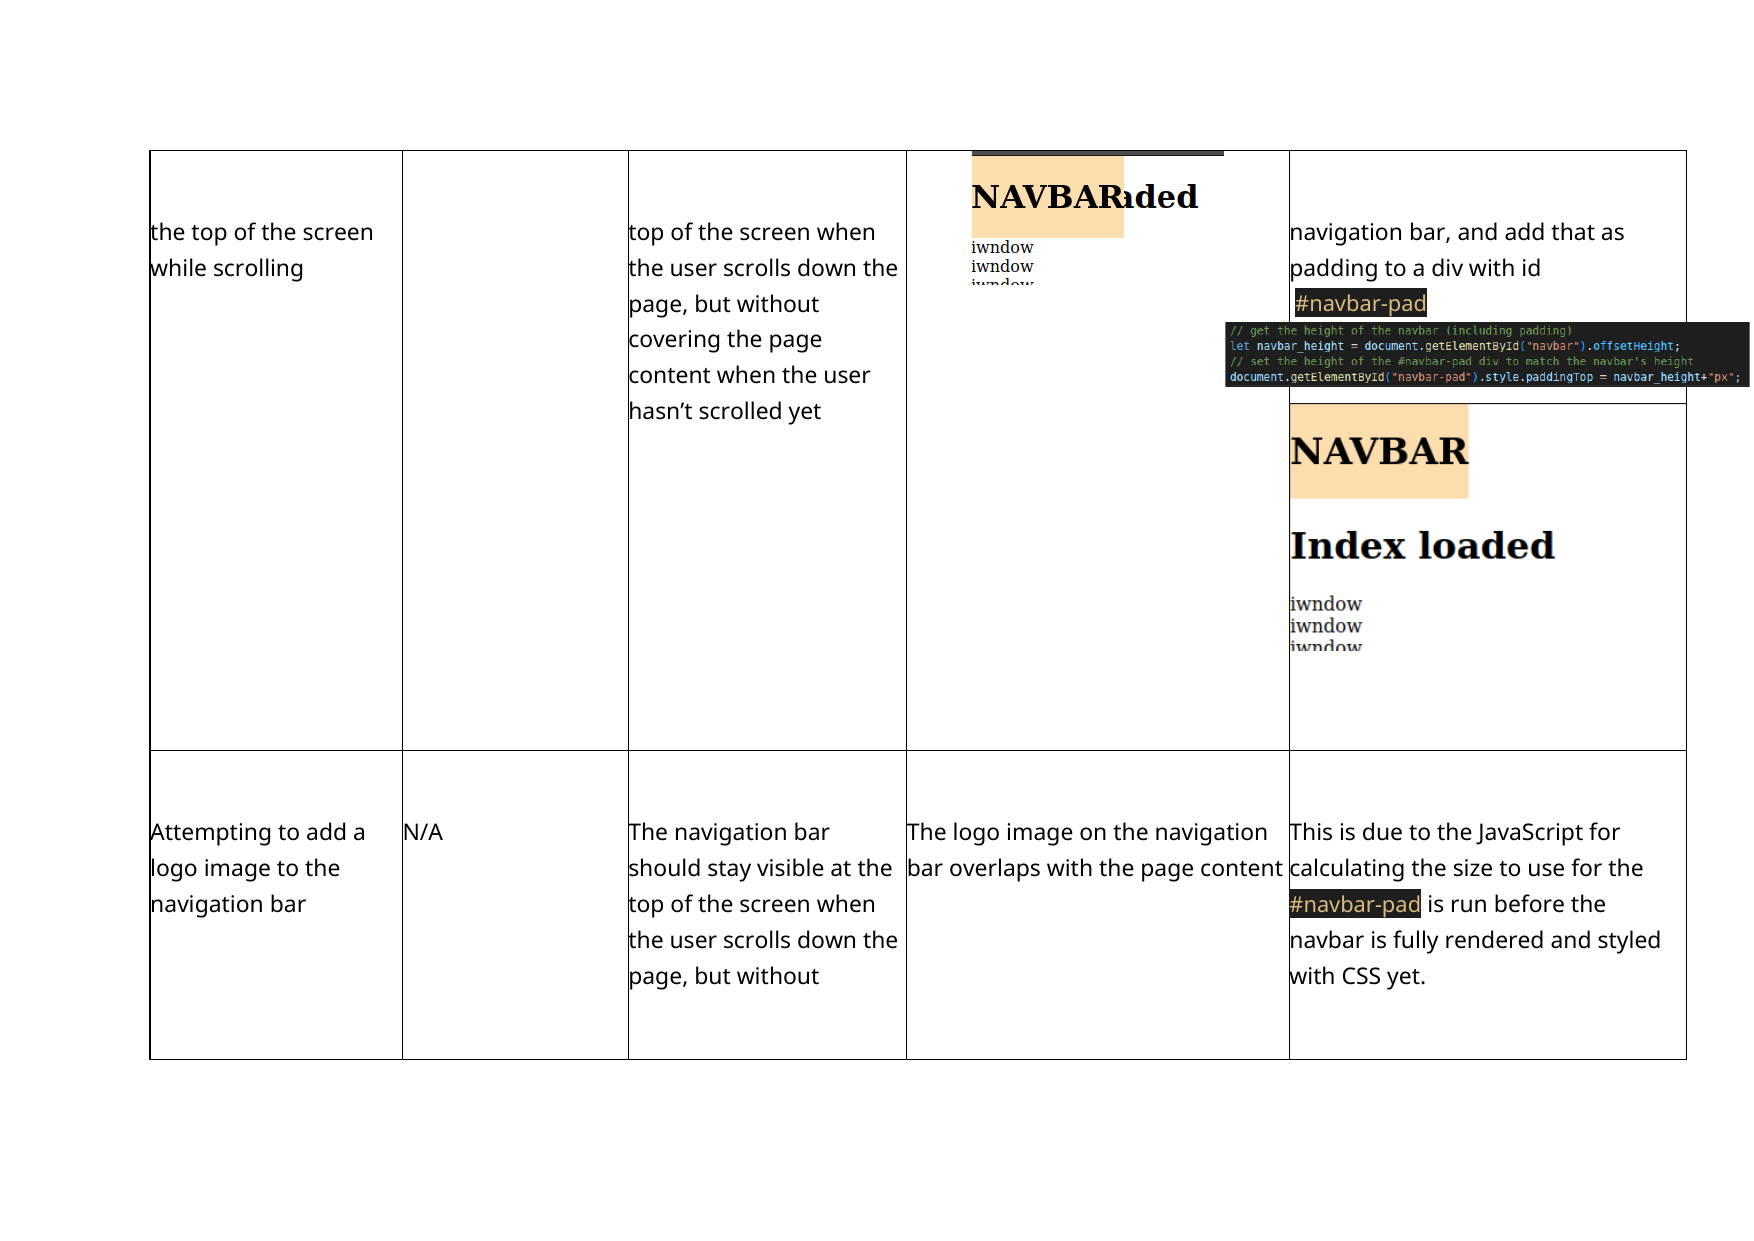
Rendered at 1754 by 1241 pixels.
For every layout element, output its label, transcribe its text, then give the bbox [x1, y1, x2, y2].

table_cell N/A [403, 751, 628, 1059]
table_cell Attempting to add a logo image to the navigation bar [151, 751, 402, 1059]
table_cell the top of the screen while scrolling [151, 151, 402, 750]
table_cell The navigation bar should stay visible at the top of the screen when the user scrolls down the page, but without [629, 751, 906, 1059]
table_cell navigation bar, and add that as padding to a div with id #navbar-pad [1290, 151, 1686, 322]
picture [1225, 322, 1750, 387]
picture [1289, 403, 1686, 651]
table_cell The logo image on the navigation bar overlaps with the page content [907, 751, 1289, 1059]
table_cell [403, 151, 628, 750]
table_cell top of the screen when the user scrolls down the page, but without covering the page content when the user hasn’t scrolled yet [629, 151, 906, 750]
table_cell This is due to the JavaScript for calculating the size to use for the #navbar-pad is run before the navbar is fully rendered and styled with CSS yet. [1290, 751, 1686, 1059]
picture [971, 151, 1224, 285]
table_cell [1290, 651, 1686, 750]
table_cell [907, 151, 1289, 750]
table_cell [1290, 387, 1686, 403]
